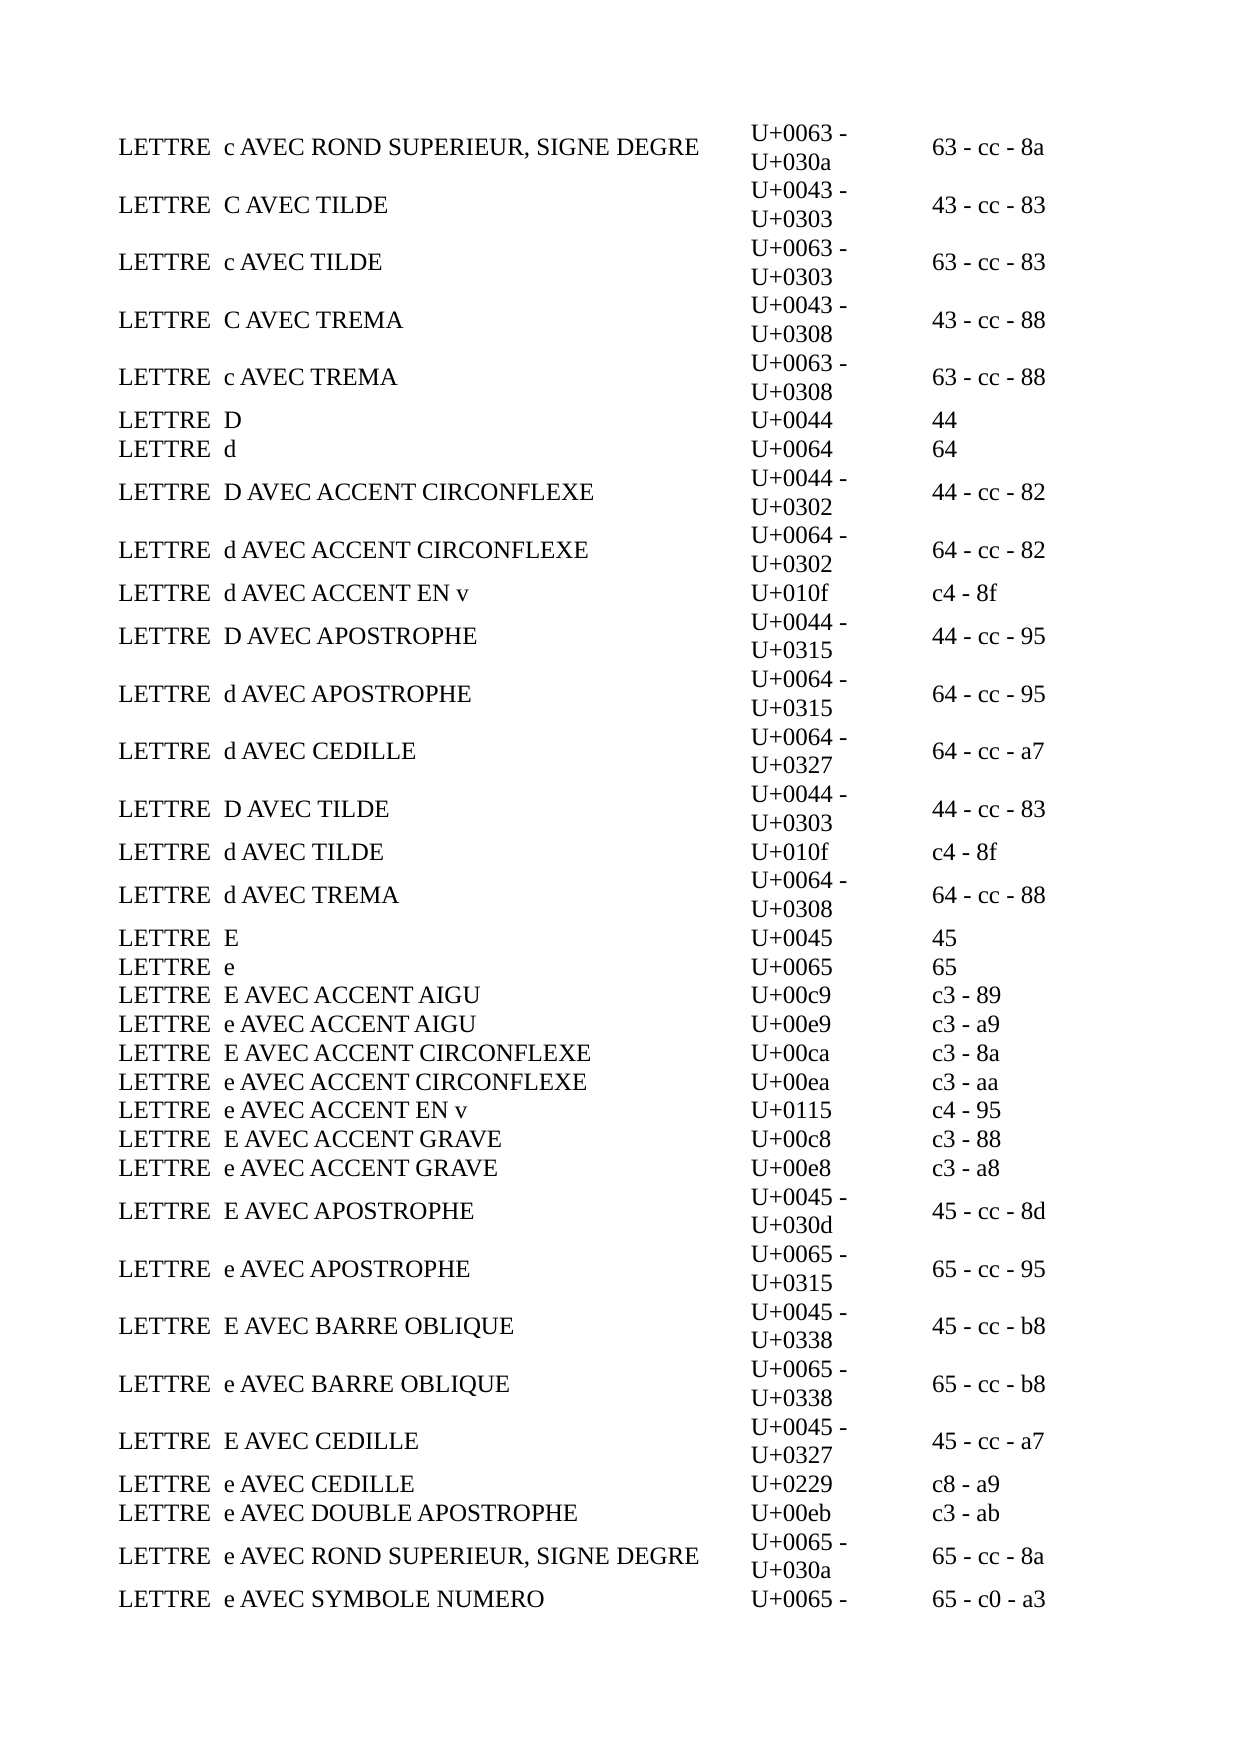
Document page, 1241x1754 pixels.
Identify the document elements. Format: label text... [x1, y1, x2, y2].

table_cell c3 - a8 [932, 1153, 1087, 1182]
table_cell U+0063 - U+0308 [751, 348, 932, 406]
table_cell U+00ca [751, 1038, 932, 1067]
table_cell 44 - cc - 95 [932, 607, 1087, 664]
table_cell LETTRE e [118, 952, 751, 981]
table_cell U+0065 - U+0338 [751, 1354, 932, 1412]
table_cell 65 - cc - 8a [932, 1527, 1087, 1584]
table_cell 64 - cc - a7 [932, 722, 1087, 779]
table_cell U+0065 [751, 1584, 932, 1613]
table_cell LETTRE d [118, 434, 751, 463]
table_cell c8 - a9 [932, 1469, 1087, 1498]
table_cell c3 - ab [932, 1498, 1087, 1527]
table_cell U+0044 [751, 406, 932, 434]
table_cell 44 - cc - 83 [932, 779, 1087, 837]
table_cell LETTRE e AVEC ACCENT GRAVE [118, 1153, 751, 1182]
table_cell LETTRE d AVEC ACCENT CIRCONFLEXE [118, 521, 751, 578]
table_cell LETTRE D AVEC ACCENT CIRCONFLEXE [118, 463, 751, 521]
table_cell U+0044 - U+0303 [751, 779, 932, 837]
table_cell LETTRE C AVEC TILDE [118, 176, 751, 233]
table_cell LETTRE E AVEC APOSTROPHE [118, 1182, 751, 1239]
table_cell 45 [932, 923, 1087, 952]
table_cell U+0044 - U+0315 [751, 607, 932, 664]
table_cell U+00c9 [751, 981, 932, 1009]
table_cell LETTRE c AVEC TILDE [118, 233, 751, 291]
table_cell U+00c8 [751, 1124, 932, 1153]
table_cell 64 [932, 434, 1087, 463]
table_cell U+0065 - U+0315 [751, 1239, 932, 1297]
table_cell c3 - 88 [932, 1124, 1087, 1153]
table_cell U+0065 - U+030a [751, 1527, 932, 1584]
table_cell U+010f [751, 837, 932, 866]
table_cell c4 - 8f [932, 578, 1087, 607]
table_cell 63 - cc - 83 [932, 233, 1087, 291]
table_cell 64 - cc - 95 [932, 664, 1087, 722]
table_cell LETTRE e AVEC ACCENT AIGU [118, 1009, 751, 1038]
table_cell U+0043 - U+0303 [751, 176, 932, 233]
table_cell LETTRE E [118, 923, 751, 952]
table_cell LETTRE c AVEC ROND SUPERIEUR, SIGNE DEGRE [118, 118, 751, 176]
table_cell c3 - 8a [932, 1038, 1087, 1067]
table_cell LETTRE d AVEC ACCENT EN v [118, 578, 751, 607]
table_cell U+0115 [751, 1096, 932, 1124]
table_cell U+0045 - U+030d [751, 1182, 932, 1239]
table_cell LETTRE e AVEC CEDILLE [118, 1469, 751, 1498]
table_cell LETTRE e AVEC ROND SUPERIEUR, SIGNE DEGRE [118, 1527, 751, 1584]
table_cell U+0229 [751, 1469, 932, 1498]
table_cell LETTRE D [118, 406, 751, 434]
table_cell LETTRE e AVEC APOSTROPHE [118, 1239, 751, 1297]
table_cell LETTRE E AVEC ACCENT CIRCONFLEXE [118, 1038, 751, 1067]
table_cell U+0045 [751, 923, 932, 952]
table_cell LETTRE e AVEC SYMBOLE NUMERO [118, 1584, 751, 1613]
table_cell LETTRE d AVEC TREMA [118, 866, 751, 923]
table_cell U+0044 - U+0302 [751, 463, 932, 521]
table_cell U+00e9 [751, 1009, 932, 1038]
table_cell c4 - 95 [932, 1096, 1087, 1124]
table_cell U+0064 - U+0302 [751, 521, 932, 578]
table_cell 65 - cc - b8 [932, 1354, 1087, 1412]
table_cell U+00eb [751, 1498, 932, 1527]
table_cell U+010f [751, 578, 932, 607]
table_cell U+0045 - U+0327 [751, 1412, 932, 1469]
table_cell c3 - 89 [932, 981, 1087, 1009]
table_cell LETTRE c AVEC TREMA [118, 348, 751, 406]
table_cell 64 - cc - 88 [932, 866, 1087, 923]
table_cell 44 [932, 406, 1087, 434]
table_cell LETTRE e AVEC ACCENT CIRCONFLEXE [118, 1067, 751, 1096]
table_cell LETTRE D AVEC APOSTROPHE [118, 607, 751, 664]
table_cell LETTRE C AVEC TREMA [118, 291, 751, 348]
table_cell LETTRE E AVEC ACCENT AIGU [118, 981, 751, 1009]
table_cell 65 - c0 - a3 [932, 1584, 1087, 1613]
table_cell 45 - cc - a7 [932, 1412, 1087, 1469]
table_cell c4 - 8f [932, 837, 1087, 866]
table_cell 45 - cc - 8d [932, 1182, 1087, 1239]
table_cell LETTRE e AVEC ACCENT EN v [118, 1096, 751, 1124]
table_cell LETTRE E AVEC BARRE OBLIQUE [118, 1297, 751, 1354]
table_cell LETTRE E AVEC ACCENT GRAVE [118, 1124, 751, 1153]
table_cell c3 - aa [932, 1067, 1087, 1096]
table_cell 65 - cc - 95 [932, 1239, 1087, 1297]
table_cell U+0064 - U+0315 [751, 664, 932, 722]
table_cell 63 - cc - 8a [932, 118, 1087, 176]
table_cell LETTRE d AVEC TILDE [118, 837, 751, 866]
table_cell 63 - cc - 88 [932, 348, 1087, 406]
table_cell U+00e8 [751, 1153, 932, 1182]
table_cell c3 - a9 [932, 1009, 1087, 1038]
table_cell LETTRE e AVEC BARRE OBLIQUE [118, 1354, 751, 1412]
table_cell LETTRE d AVEC APOSTROPHE [118, 664, 751, 722]
table_cell 45 - cc - b8 [932, 1297, 1087, 1354]
table_cell LETTRE e AVEC DOUBLE APOSTROPHE [118, 1498, 751, 1527]
table_cell U+0064 - U+0327 [751, 722, 932, 779]
table_cell 65 [932, 952, 1087, 981]
table_cell LETTRE d AVEC CEDILLE [118, 722, 751, 779]
table_cell U+0064 [751, 434, 932, 463]
table_cell 43 - cc - 88 [932, 291, 1087, 348]
table_cell U+0063 - U+030a [751, 118, 932, 176]
table_cell 44 - cc - 82 [932, 463, 1087, 521]
table_cell U+0064 - U+0308 [751, 866, 932, 923]
table_cell 64 - cc - 82 [932, 521, 1087, 578]
table_cell 43 - cc - 83 [932, 176, 1087, 233]
table_cell LETTRE D AVEC TILDE [118, 779, 751, 837]
table_cell U+0065 [751, 952, 932, 981]
table_cell U+0043 - U+0308 [751, 291, 932, 348]
table_cell U+00ea [751, 1067, 932, 1096]
table_cell LETTRE E AVEC CEDILLE [118, 1412, 751, 1469]
table_cell U+0045 - U+0338 [751, 1297, 932, 1354]
table_cell U+0063 - U+0303 [751, 233, 932, 291]
